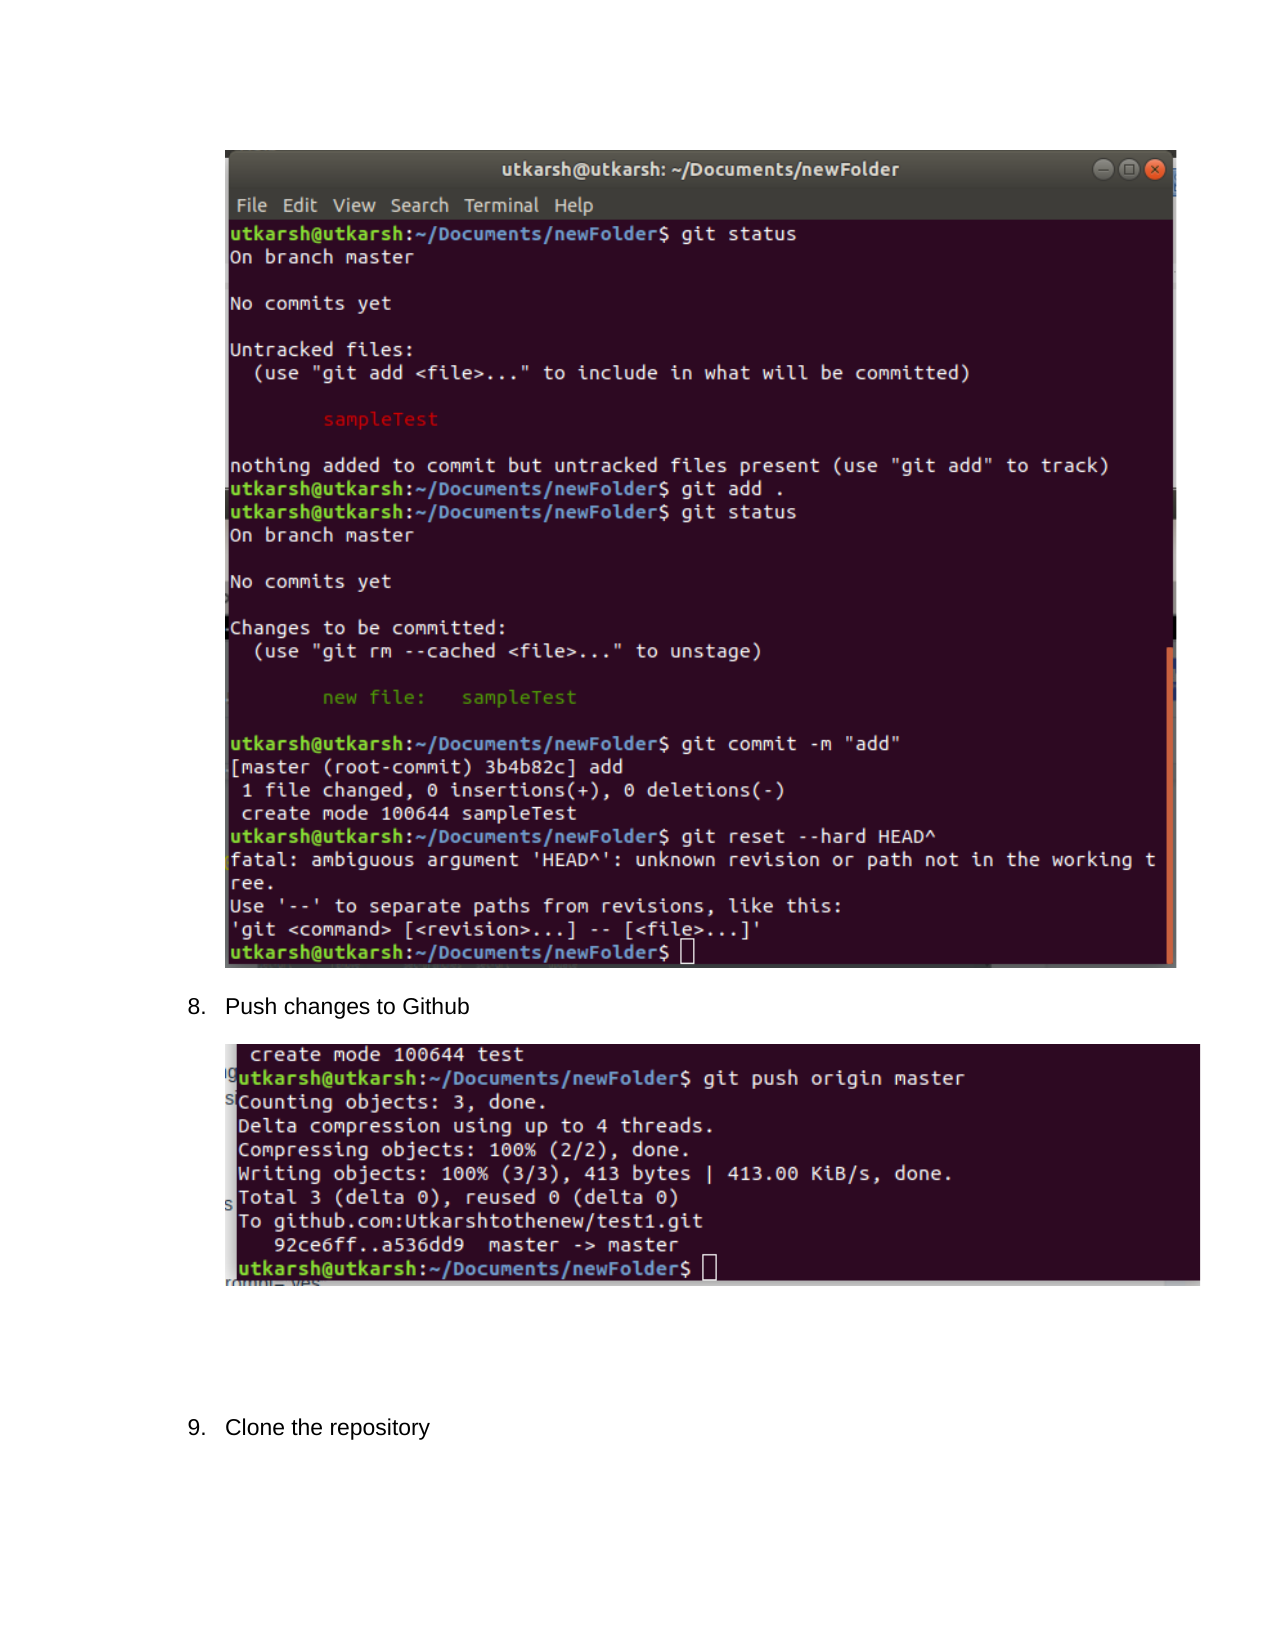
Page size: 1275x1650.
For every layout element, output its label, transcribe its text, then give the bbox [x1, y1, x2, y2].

picture [225, 150, 1177, 968]
list Push changes to Github [187, 993, 1125, 1019]
picture [225, 1044, 1200, 1286]
list Clone the repository [187, 1414, 1125, 1440]
